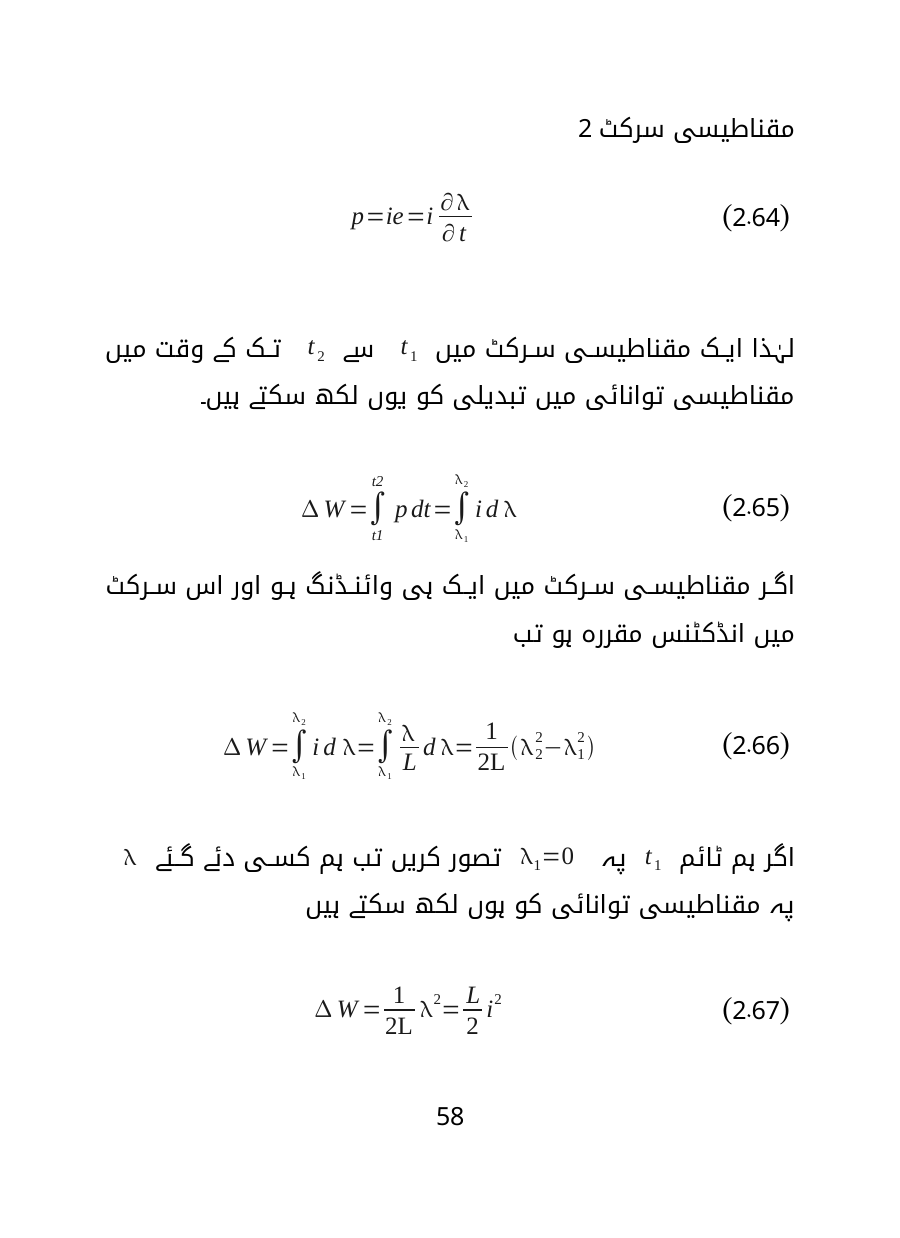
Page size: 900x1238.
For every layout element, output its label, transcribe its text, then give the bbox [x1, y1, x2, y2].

table_header [105, 183, 707, 265]
text لہٰذا ایک مقناطیسی سرکٹ میں سے تک کے وقت میں مقناطیسی توانائی میں تبدیلی کو یوں لکھ سکتے ہیں۔ [105, 325, 795, 420]
text اگر ہم ٹائمپہ تصور کریں تب ہم کسی دئے گئےپہ مقناطیسی توانائی کو ہوں لکھ سکتے ہیں [105, 834, 795, 929]
table_header [105, 704, 704, 800]
table_header [105, 466, 706, 563]
table_header (2.65) [706, 466, 795, 563]
table_header (2.64) [707, 183, 795, 265]
table_header [105, 976, 703, 1058]
text اگر مقناطیسی سرکٹ میں ایک ہی وائنڈنگ ہو اور اس سرکٹ میں انڈکٹنس مقررہ ہو تب [105, 563, 795, 657]
table_header (2.66) [705, 704, 795, 800]
table_header (2.67) [703, 976, 795, 1058]
